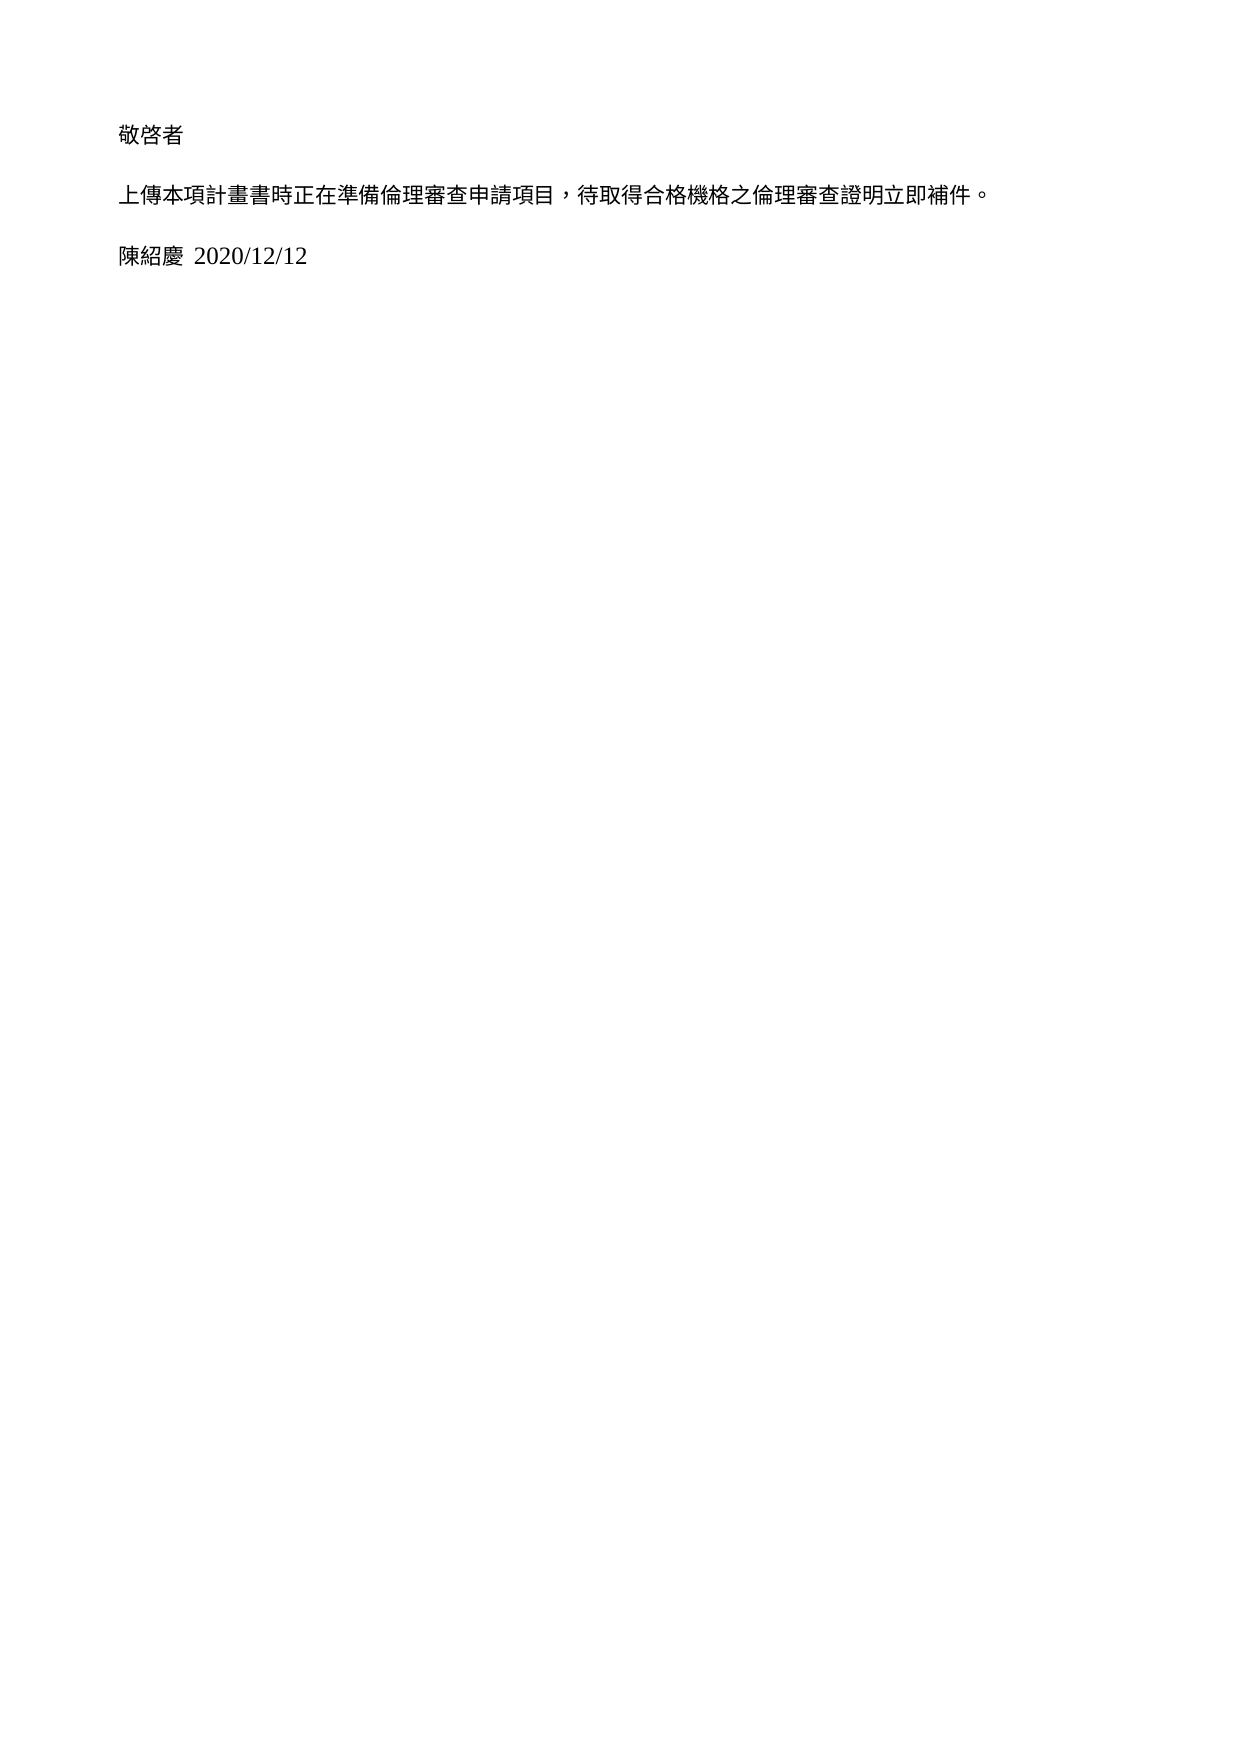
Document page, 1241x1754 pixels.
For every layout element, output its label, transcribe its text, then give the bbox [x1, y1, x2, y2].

text 陳紹慶 2020/12/12 [118, 239, 1122, 271]
text 上傳本項計畫書時正在準備倫理審查申請項目，待取得合格機格之倫理審查證明立即補件。 [118, 178, 1122, 210]
text 敬啓者 [118, 118, 1122, 150]
